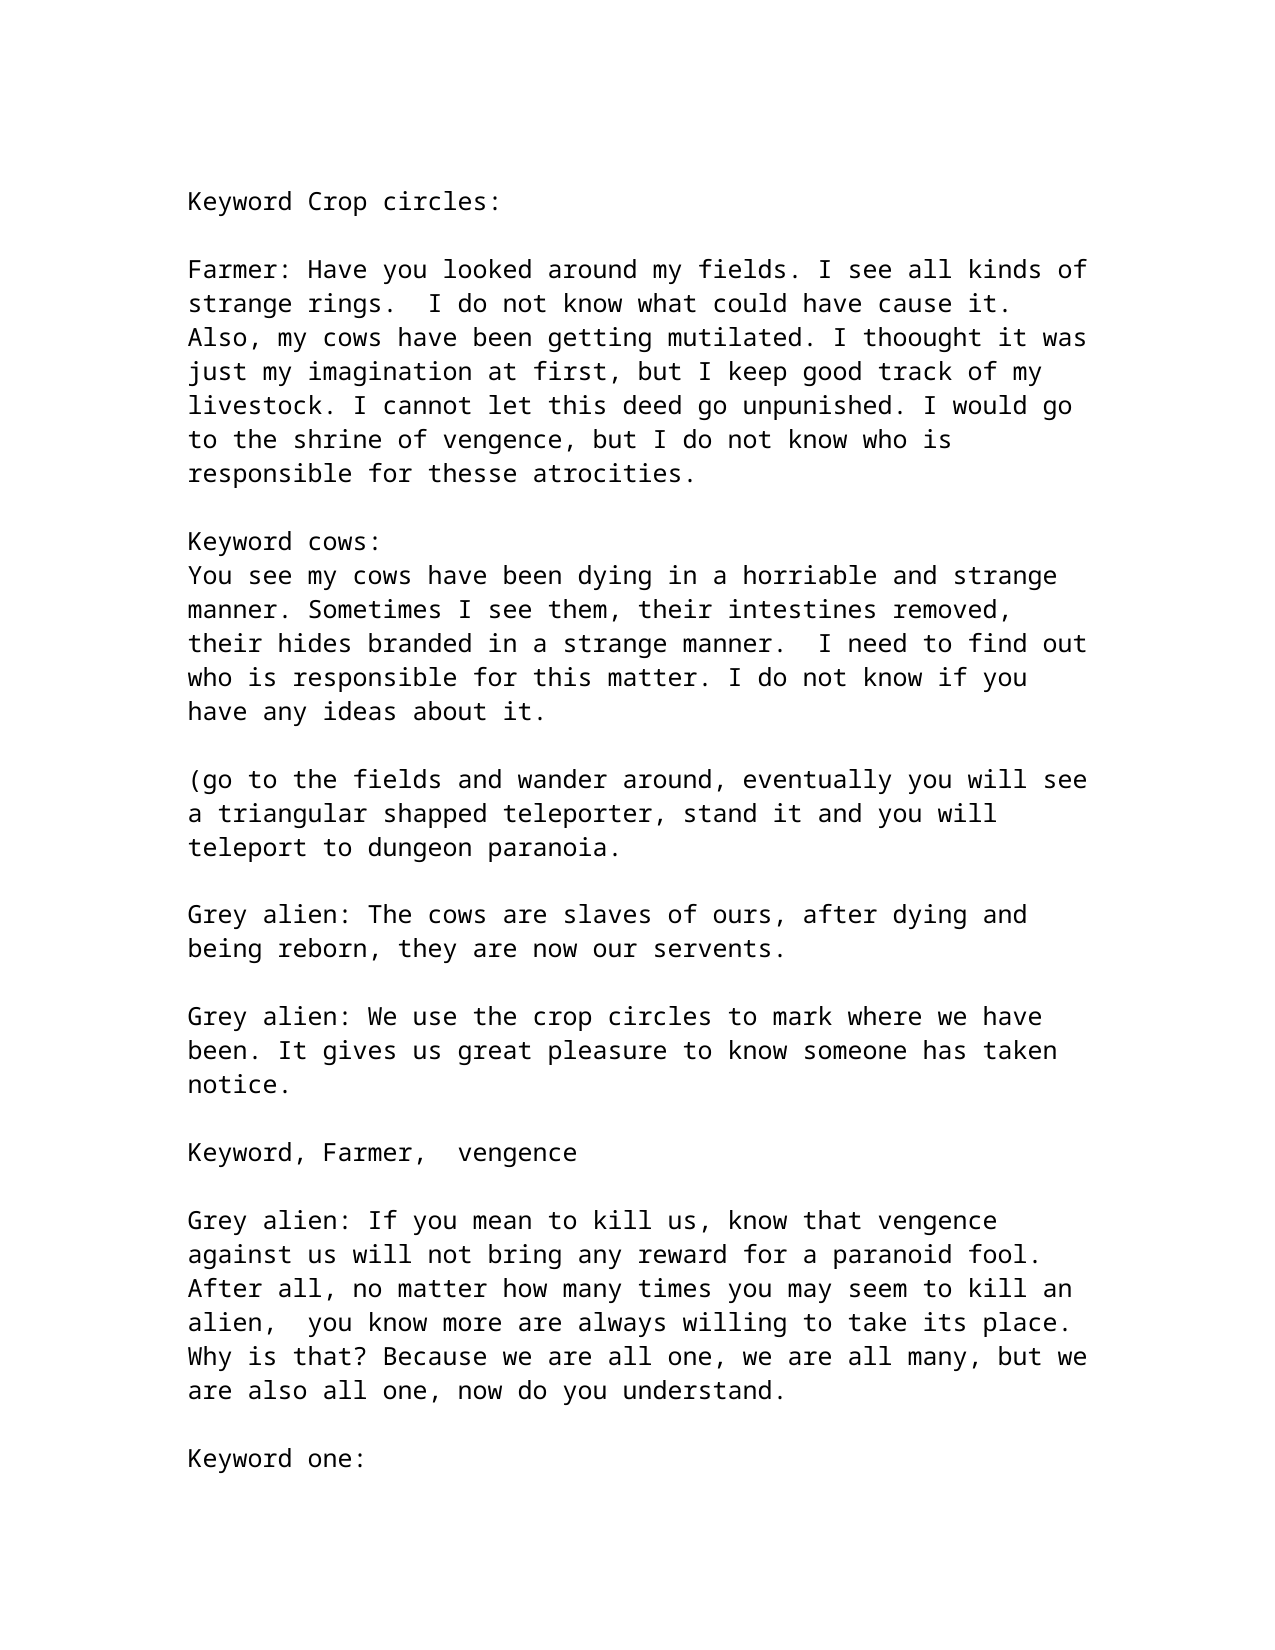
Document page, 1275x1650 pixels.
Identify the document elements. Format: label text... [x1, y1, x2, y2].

text Keyword, Farmer, vengence [187, 1135, 1087, 1169]
text Keyword Crop circles: [187, 184, 1087, 218]
text You see my cows have been dying in a horriable and strange manner. Sometimes I see them, their intestines removed, their hides branded in a strange manner. I need to find out who is responsible for this matter. I do not know if you have any ideas about it. [187, 557, 1087, 727]
text Grey alien: If you mean to kill us, know that vengence against us will not bring any reward for a paranoid fool. After all, no matter how many times you may seem to kill an alien, you know more are always willing to take its place. Why is that? Because we are all one, we are all many, but we are also all one, now do you understand. [187, 1203, 1087, 1406]
text Grey alien: The cows are slaves of ours, after dying and being reborn, they are now our servents. [187, 897, 1087, 965]
text Keyword one: [187, 1440, 1087, 1474]
text Farmer: Have you looked around my fields. I see all kinds of strange rings. I do not know what could have cause it. Also, my cows have been getting mutilated. I thoought it was just my imagination at first, but I keep good track of my livestock. I cannot let this deed go unpunished. I would go to the shrine of vengence, but I do not know who is responsible for thesse atrocities. [187, 252, 1087, 489]
text (go to the fields and wander around, eventually you will see a triangular shapped teleporter, stand it and you will teleport to dungeon paranoia. [187, 761, 1087, 863]
text Grey alien: We use the crop circles to mark where we have been. It gives us great pleasure to know someone has taken notice. [187, 999, 1087, 1101]
text Keyword cows: [187, 523, 1087, 557]
